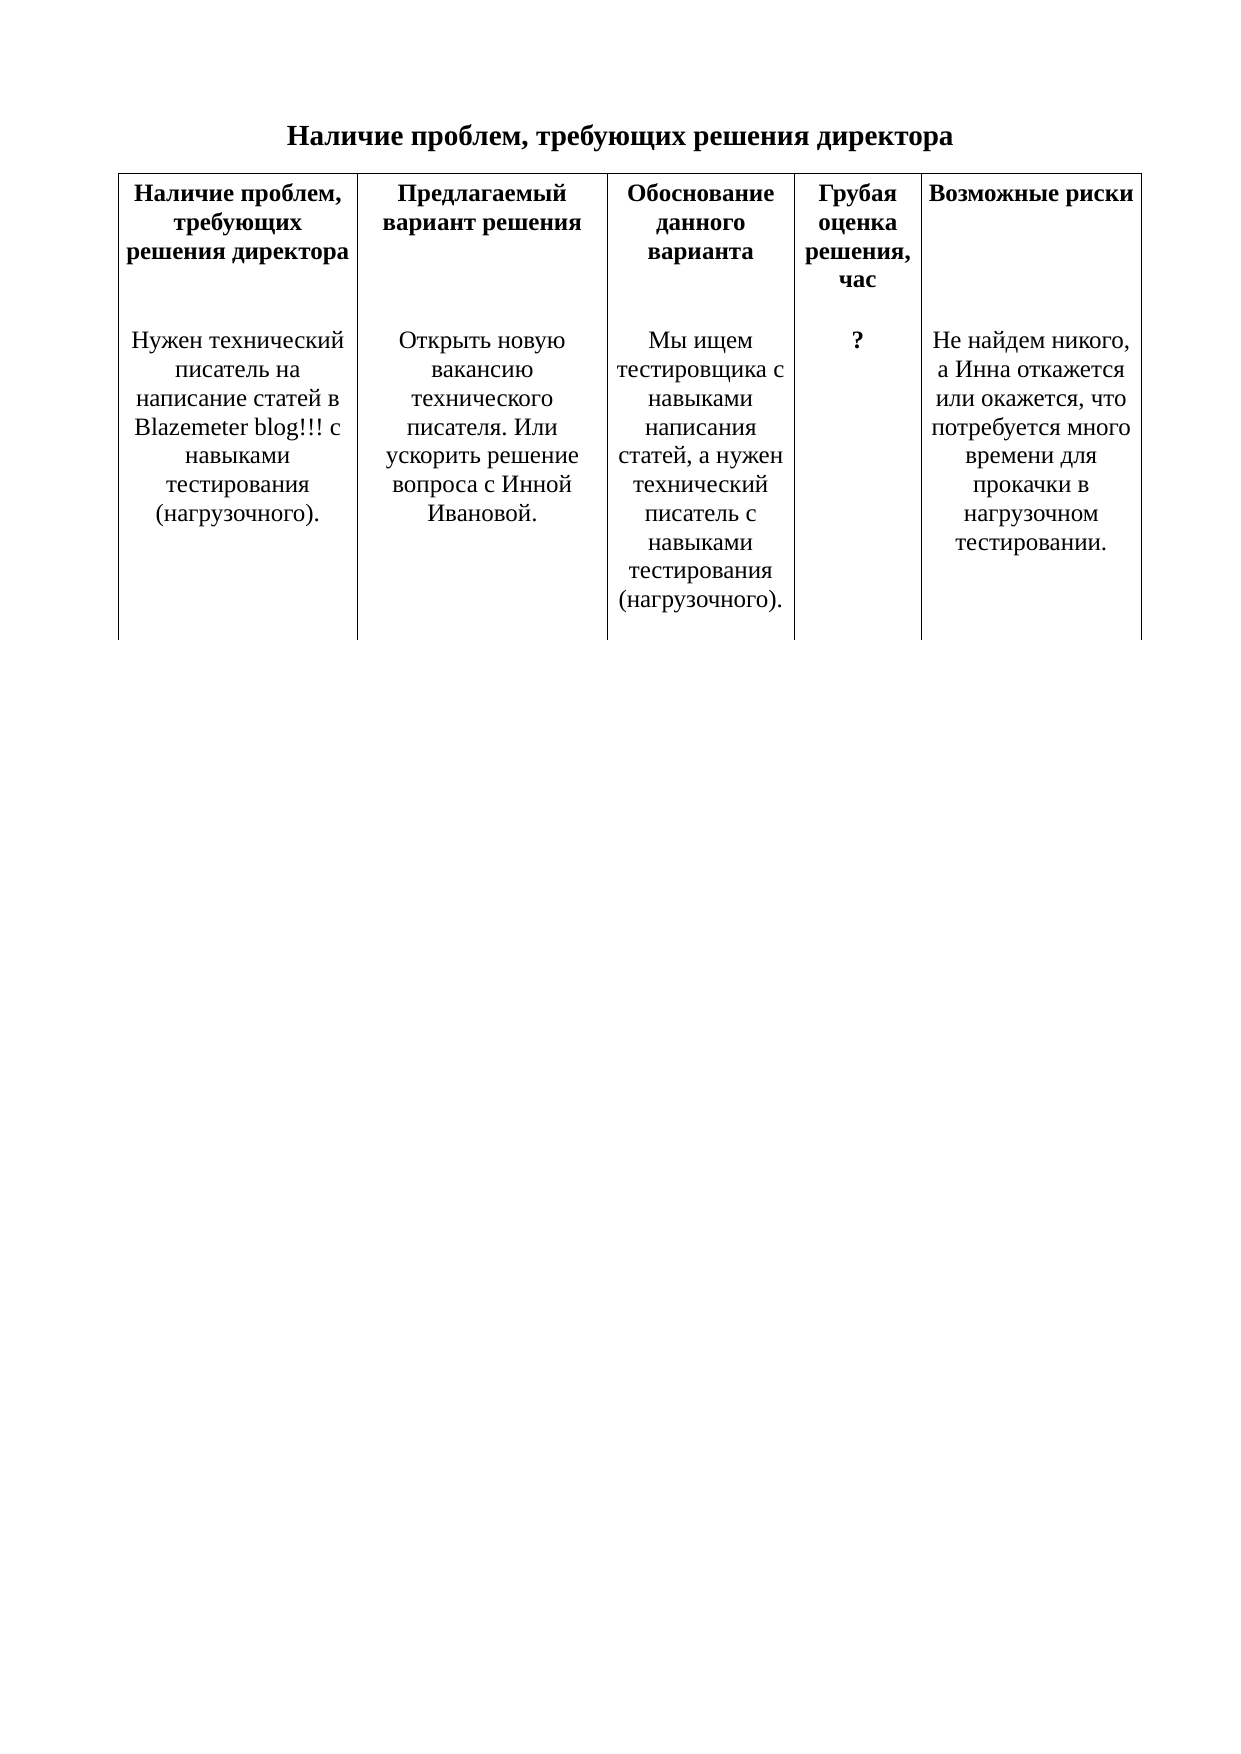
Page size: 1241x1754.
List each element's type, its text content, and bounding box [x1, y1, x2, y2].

table_cell Открыть новую вакансию технического писателя. Или ускорить решение вопроса с Инной Ивановой. [358, 320, 607, 640]
table_header Грубая оценка решения, час [795, 174, 921, 320]
table_header Предлагаемый вариант решения [358, 174, 607, 320]
table_cell Не найдем никого, а Инна откажется или окажется, что потребуется много времени для прокачки в нагрузочном тестировании. [922, 320, 1141, 640]
table_header Возможные риски [922, 174, 1141, 320]
table_cell Нужен технический писатель на написание статей в Blazemeter blog!!! с навыками тестирования (нагрузочного). [119, 320, 357, 640]
table_header Обоснование данного варианта [608, 174, 794, 320]
table_cell Мы ищем тестировщика с навыками написания статей, а нужен технический писатель с навыками тестирования (нагрузочного). [608, 320, 794, 640]
text Наличие проблем, требующих решения директора [118, 118, 1122, 152]
table_cell ? [795, 320, 921, 640]
table_header Наличие проблем, требующих решения директора [119, 174, 357, 320]
